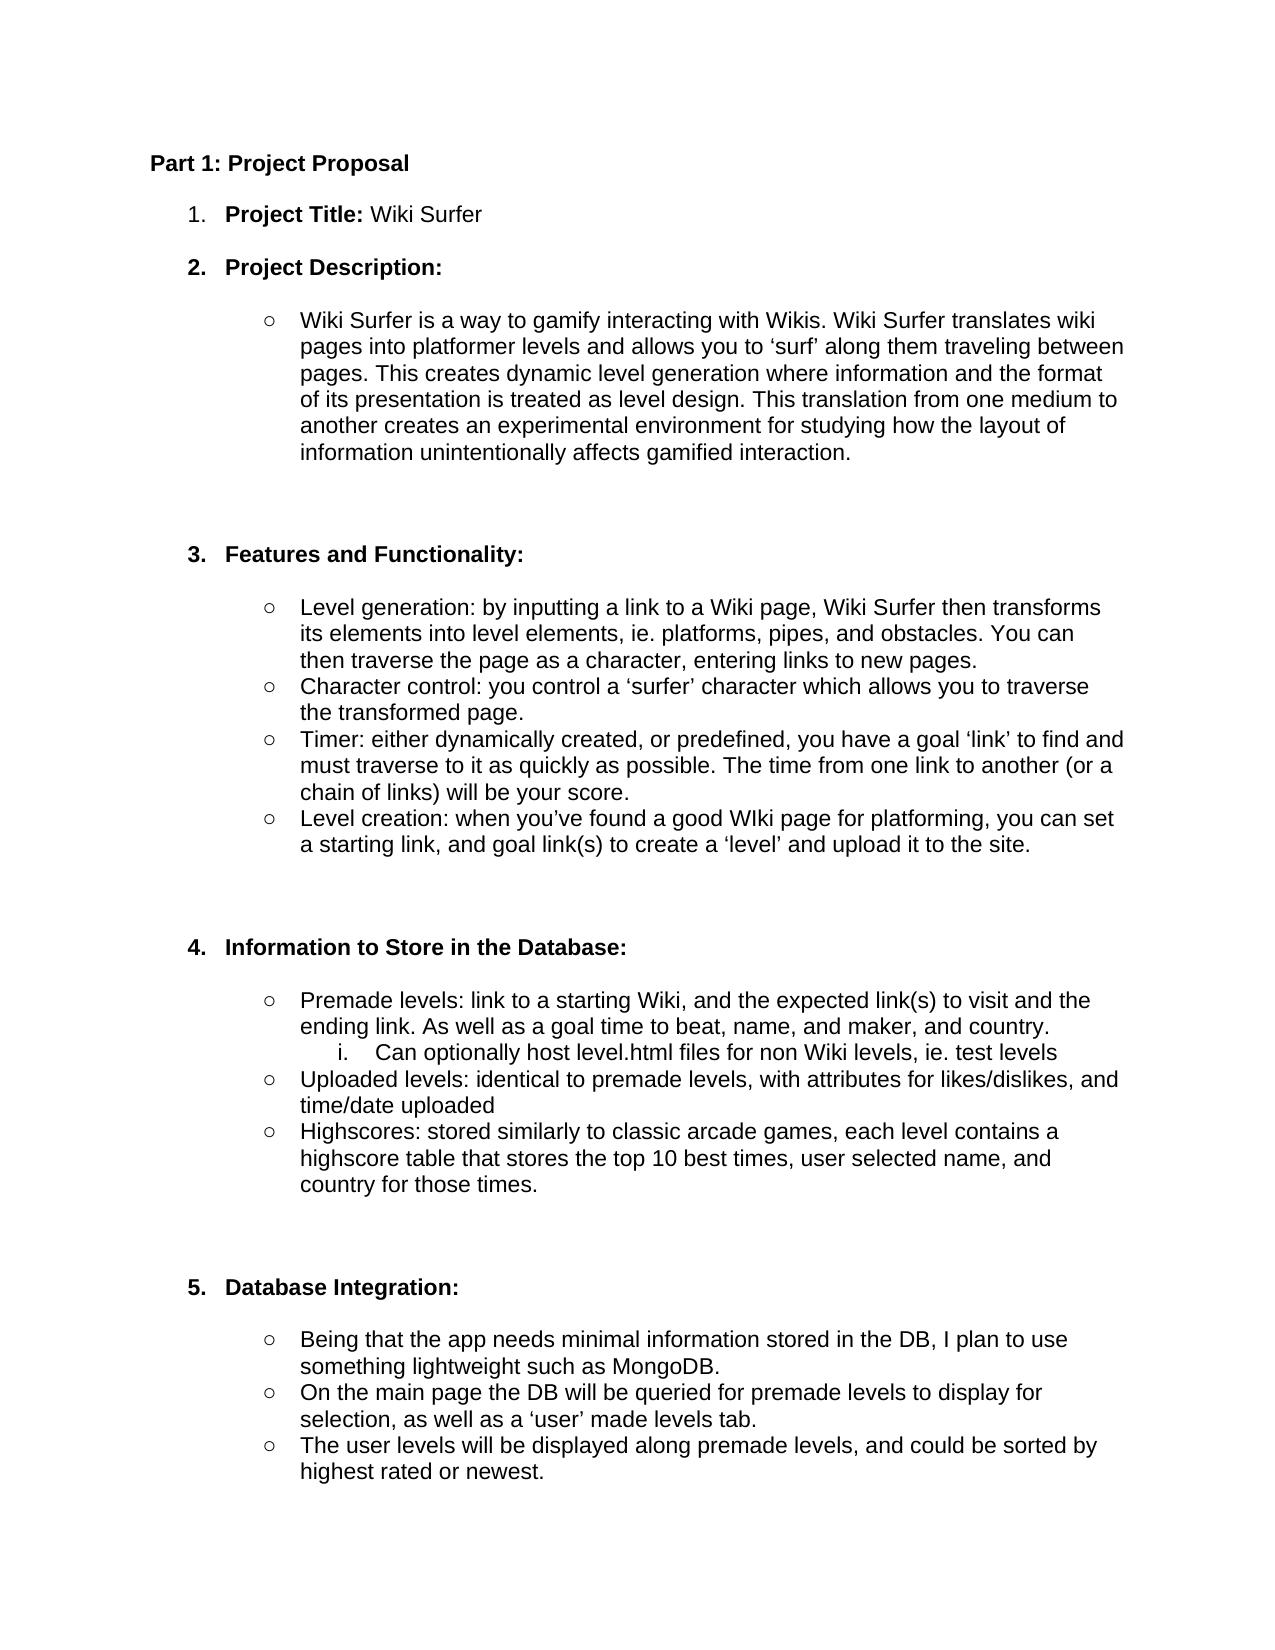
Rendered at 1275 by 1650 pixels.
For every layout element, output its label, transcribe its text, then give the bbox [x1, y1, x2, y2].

list Database Integration: [187, 1274, 1125, 1326]
list Information to Store in the Database: [187, 934, 1125, 987]
list Uploaded levels: identical to premade levels, with attributes for likes/dislikes, and time/date uploaded [262, 1066, 1125, 1118]
list Features and Functionality: [187, 541, 1125, 594]
list Being that the app needs minimal information stored in the DB, I plan to use something lightweight such as MongoDB. [262, 1326, 1125, 1379]
list Timer: either dynamically created, or predefined, you have a goal ‘link’ to find and must traverse to it as quickly as possible. The time from one link to another (or a chain of links) will be your score. [262, 726, 1125, 805]
list Project Description: [187, 254, 1125, 307]
list Can optionally host level.html files for non Wiki levels, ie. test levels [337, 1039, 1125, 1066]
list Level creation: when you’ve found a good WIki page for platforming, you can set a starting link, and goal link(s) to create a ‘level’ and upload it to the site. [262, 805, 1125, 857]
text Part 1: Project Proposal [150, 150, 1125, 176]
list Character control: you control a ‘surfer’ character which allows you to traverse the transformed page. [262, 673, 1125, 726]
list Premade levels: link to a starting Wiki, and the expected link(s) to visit and the ending link. As well as a goal time to beat, name, and maker, and country. [262, 987, 1125, 1039]
list Highscores: stored similarly to classic arcade games, each level contains a highscore table that stores the top 10 best times, user selected name, and country for those times. [262, 1118, 1125, 1197]
list Wiki Surfer is a way to gamify interacting with Wikis. Wiki Surfer translates wiki pages into platformer levels and allows you to ‘surf’ along them traveling between pages. This creates dynamic level generation where information and the format of its presentation is treated as level design. This translation from one medium to another creates an experimental environment for studying how the layout of information unintentionally affects gamified interaction. [262, 307, 1125, 465]
list The user levels will be displayed along premade levels, and could be sorted by highest rated or newest. [262, 1432, 1125, 1484]
list Project Title: Wiki Surfer [187, 201, 1125, 254]
list Level generation: by inputting a link to a Wiki page, Wiki Surfer then transforms its elements into level elements, ie. platforms, pipes, and obstacles. You can then traverse the page as a character, entering links to new pages. [262, 594, 1125, 673]
list On the main page the DB will be queried for premade levels to display for selection, as well as a ‘user’ made levels tab. [262, 1379, 1125, 1432]
